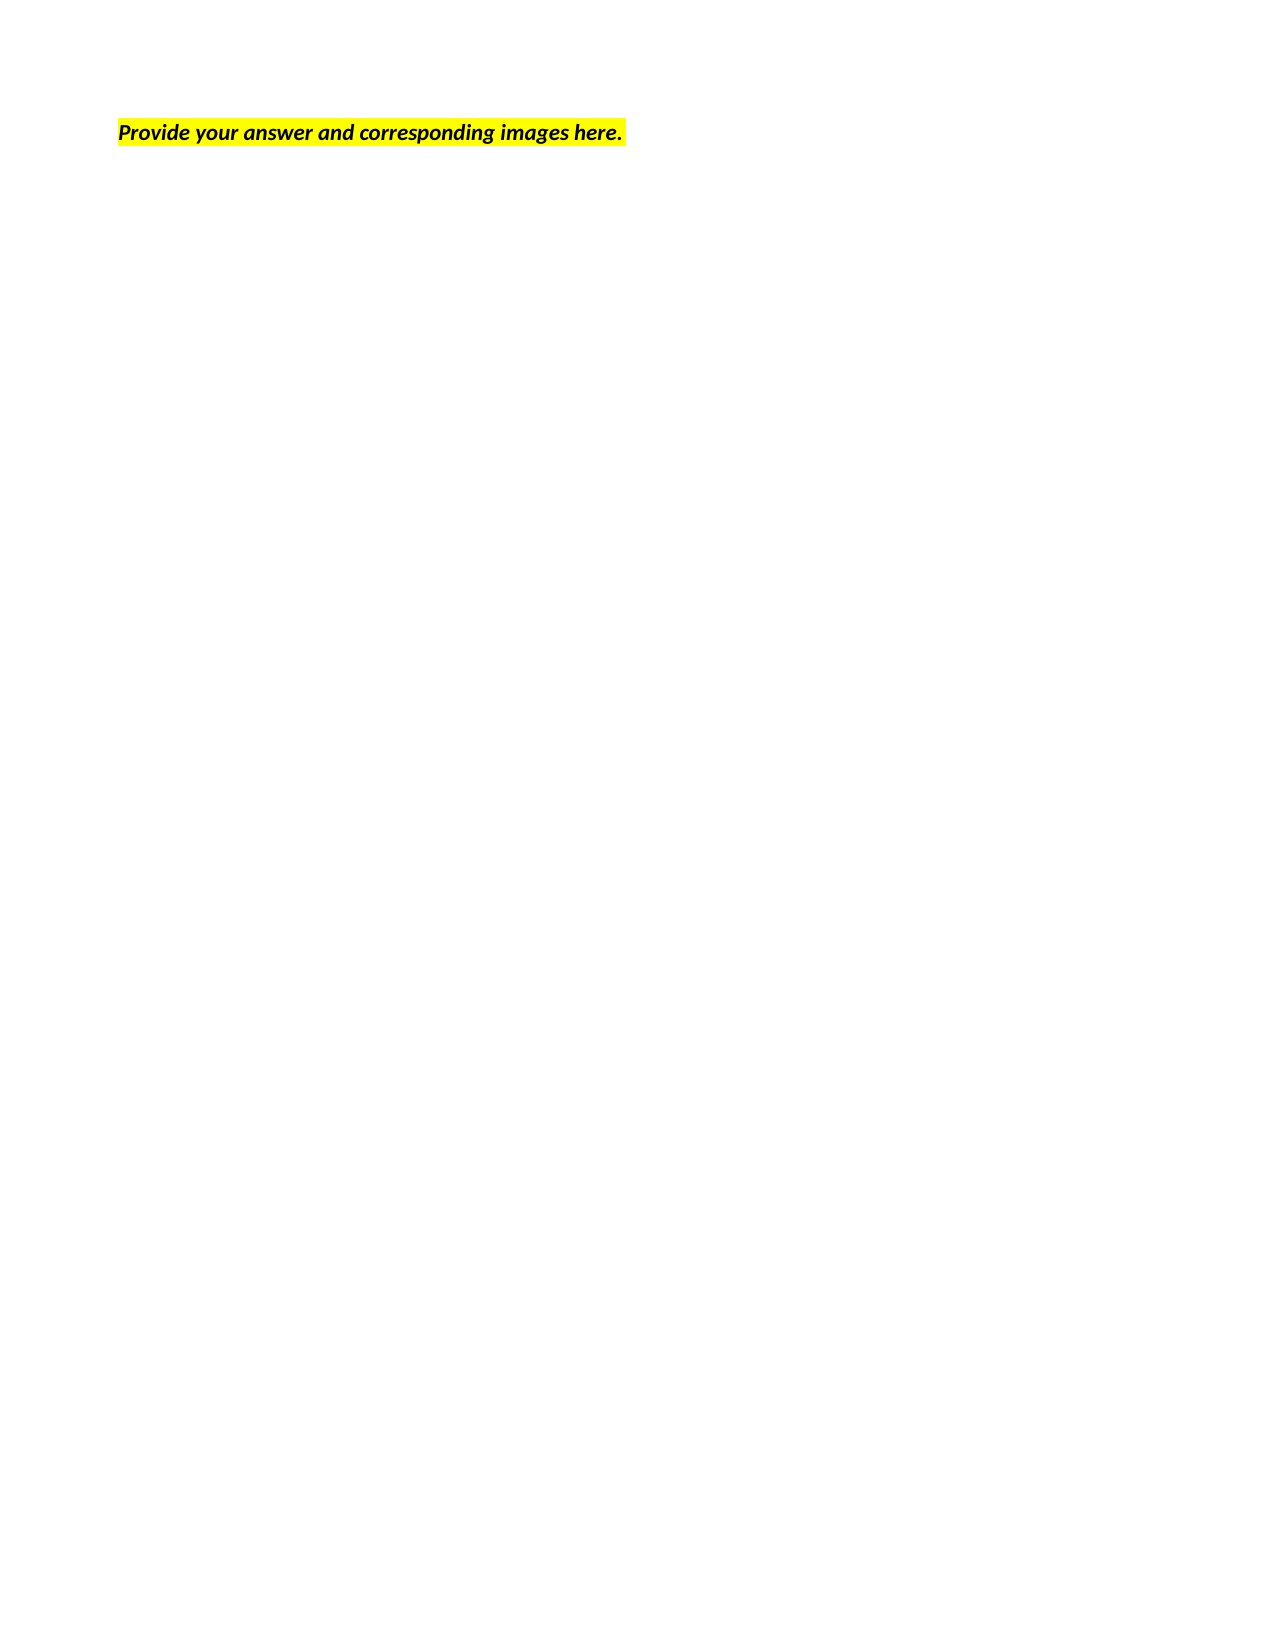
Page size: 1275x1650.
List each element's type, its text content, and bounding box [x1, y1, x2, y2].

text Provide your answer and corresponding images here. [118, 118, 1157, 146]
